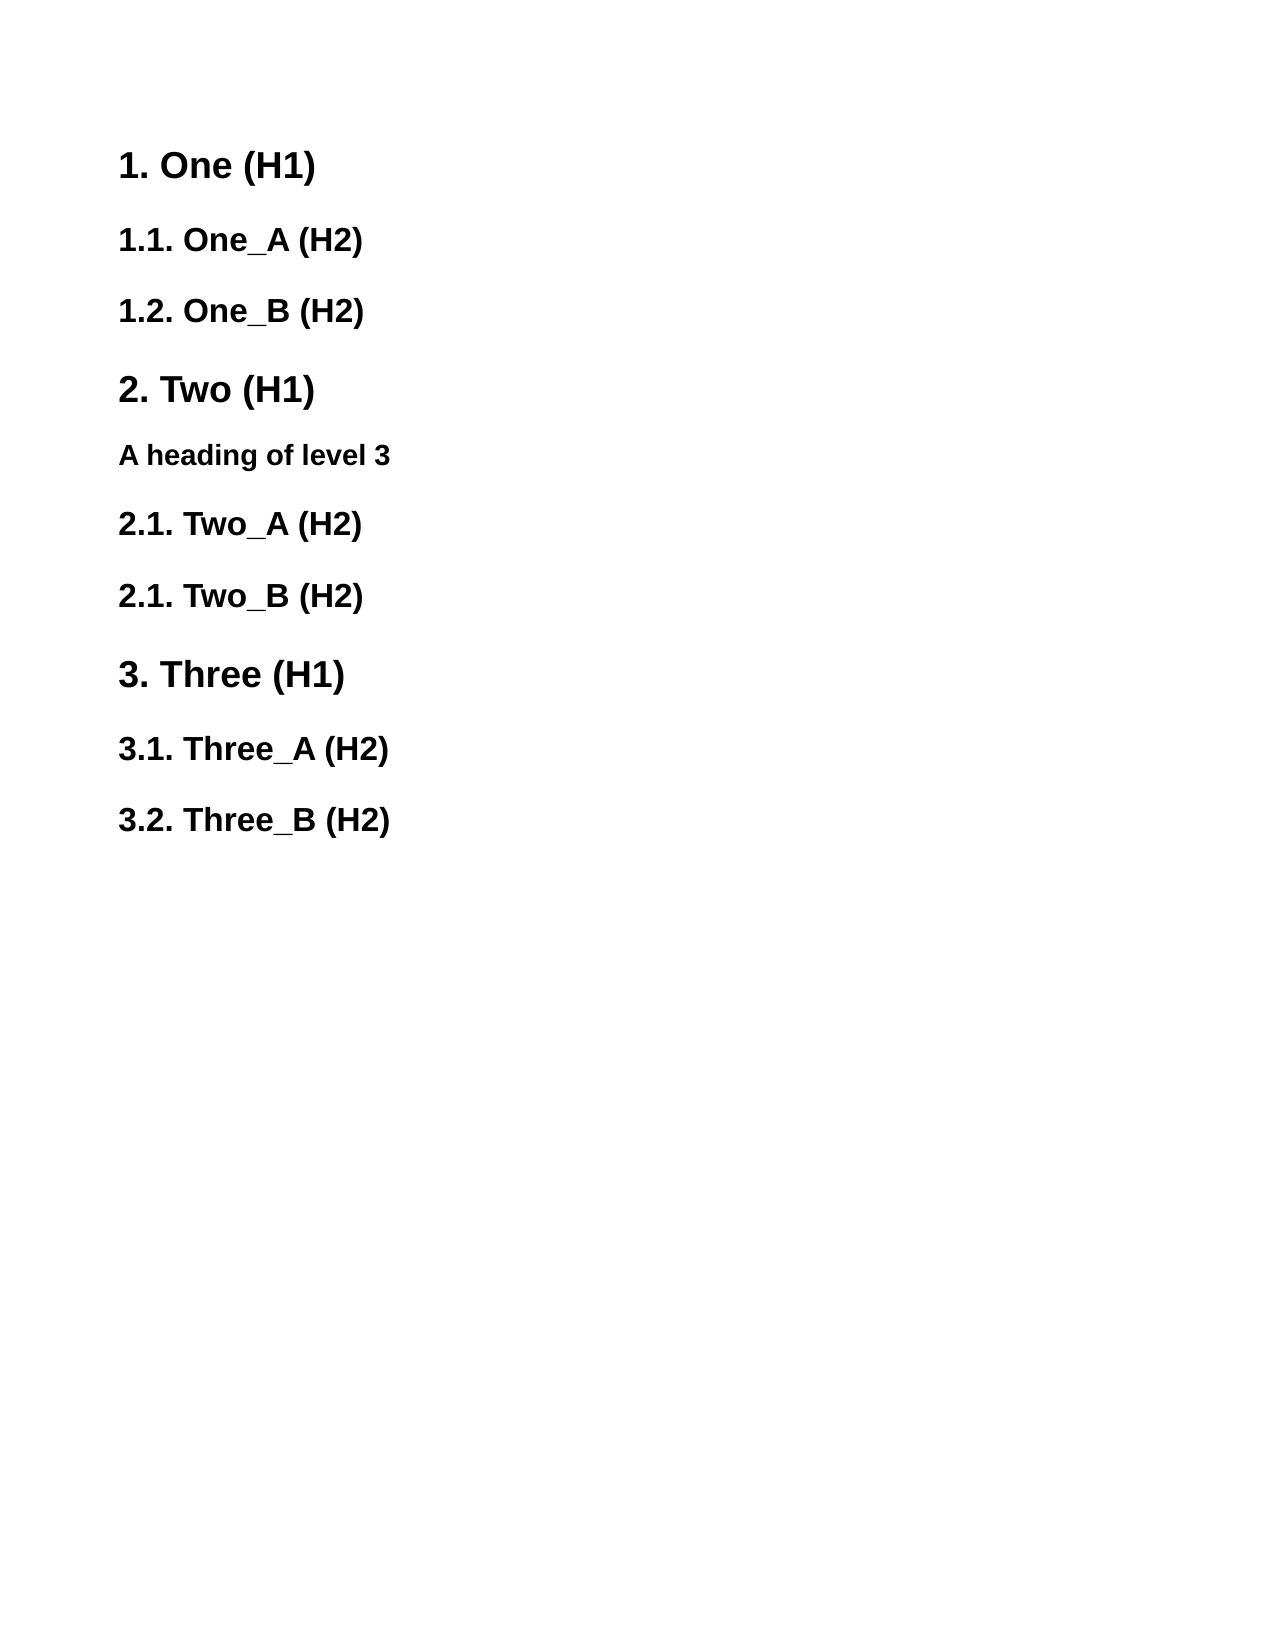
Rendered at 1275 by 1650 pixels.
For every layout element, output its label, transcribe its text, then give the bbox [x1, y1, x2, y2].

subtitle 1.2. One_B (H2) [118, 291, 1157, 330]
subtitle 1. One (H1) [118, 143, 1157, 186]
subtitle 1.1. One_A (H2) [118, 219, 1157, 258]
subtitle A heading of level 3 [118, 437, 1157, 471]
subtitle 2.1. Two_B (H2) [118, 576, 1157, 614]
subtitle 3.2. Three_B (H2) [118, 800, 1157, 839]
subtitle 2. Two (H1) [118, 367, 1157, 410]
subtitle 2.1. Two_A (H2) [118, 504, 1157, 543]
subtitle 3.1. Three_A (H2) [118, 728, 1157, 767]
subtitle 3. Three (H1) [118, 652, 1157, 695]
